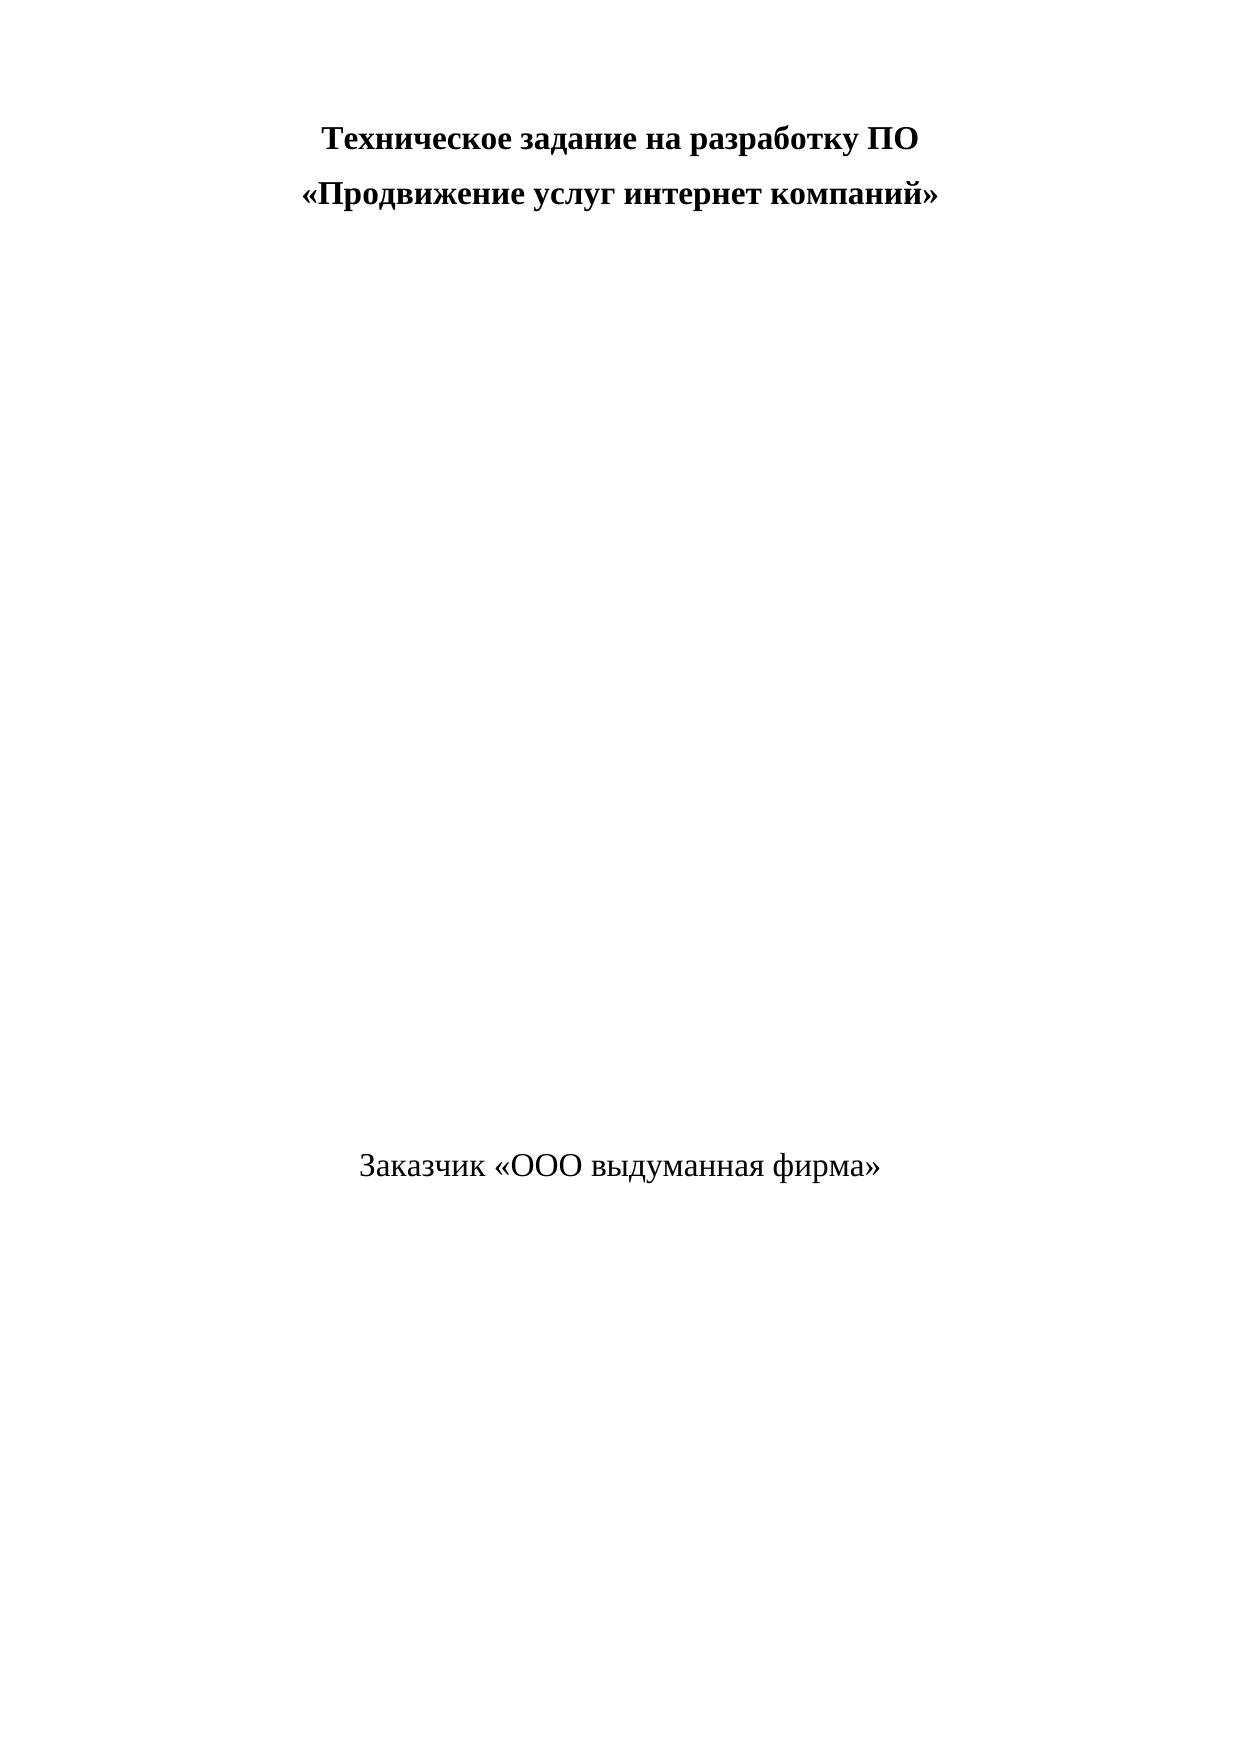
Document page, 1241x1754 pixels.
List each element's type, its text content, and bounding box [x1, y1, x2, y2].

text Техническое задание на разработку ПО [118, 118, 1122, 156]
text Заказчик «ООО выдуманная фирма» [118, 226, 1122, 1414]
text «Продвижение услуг интернет компаний» [118, 162, 1122, 214]
